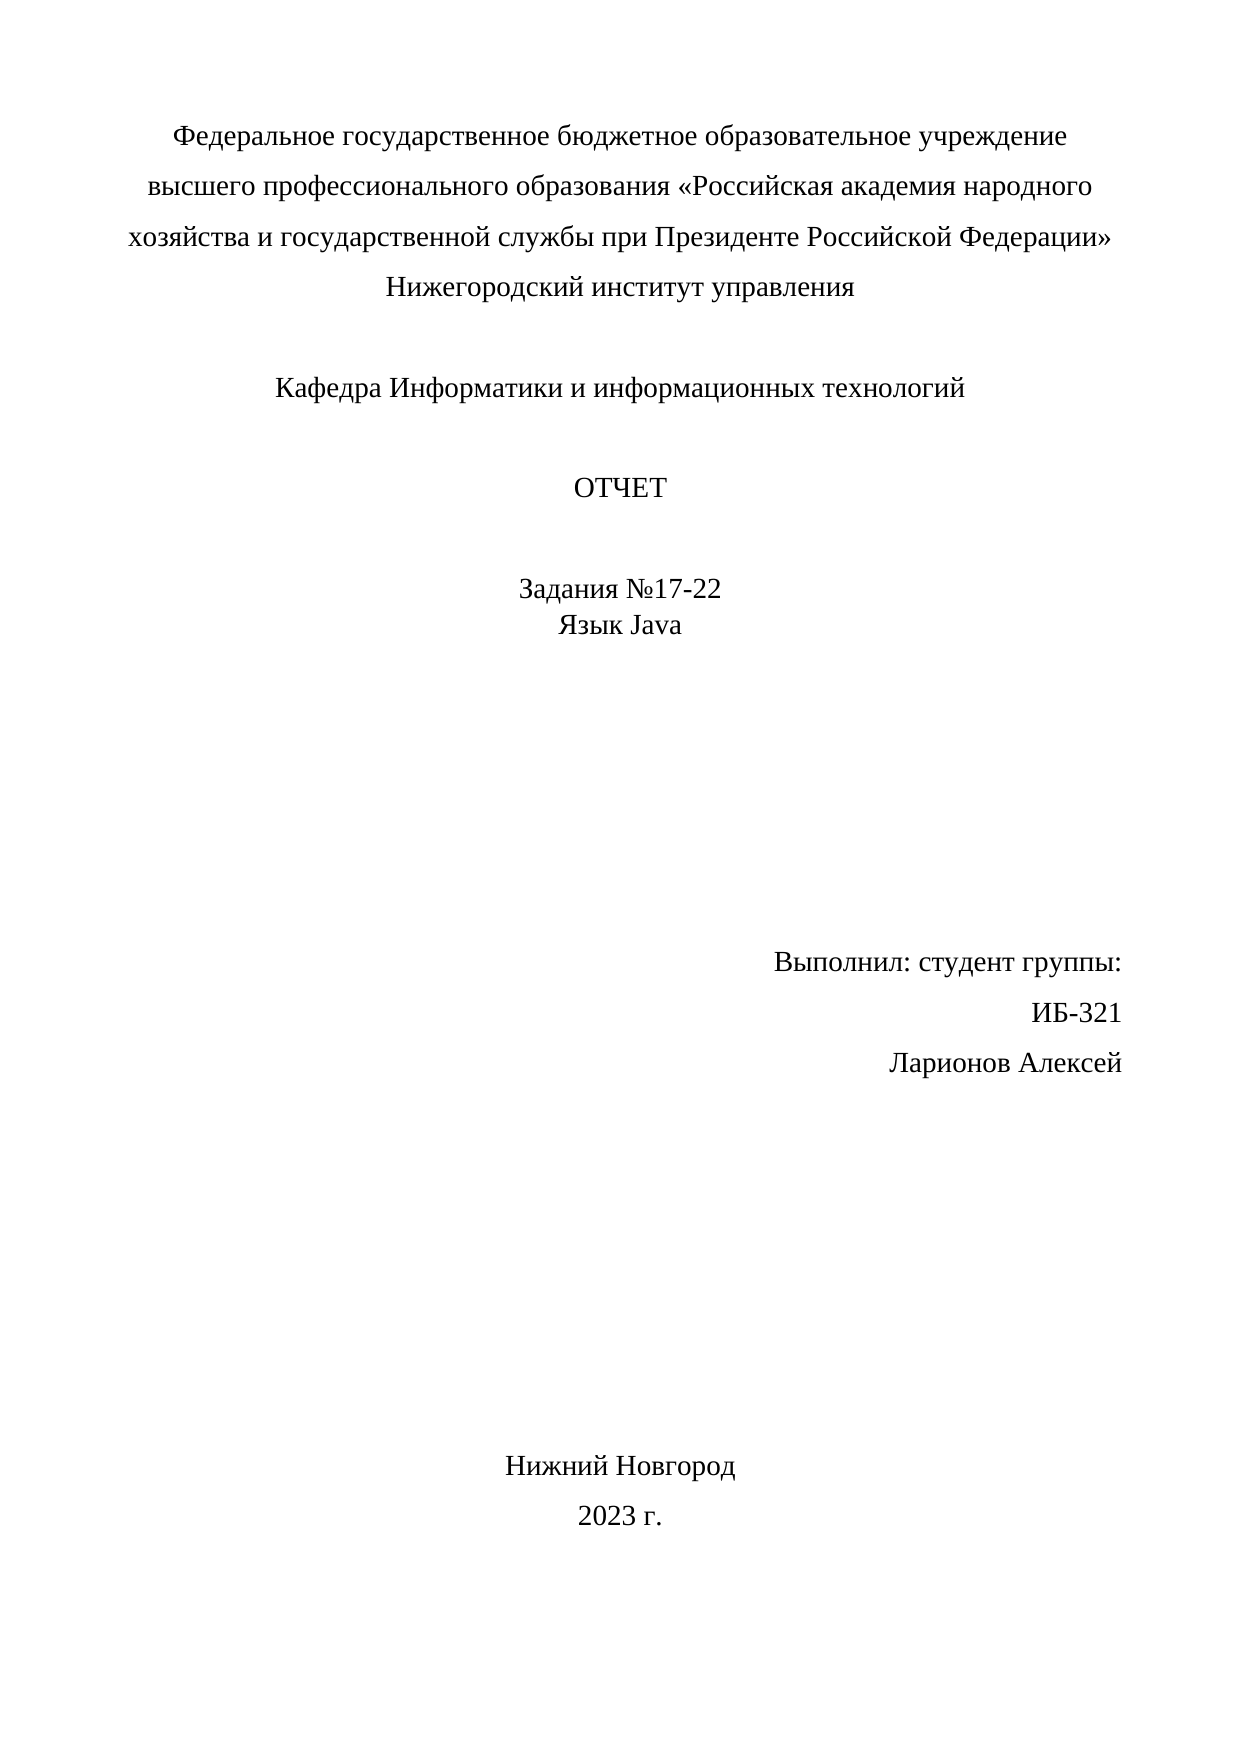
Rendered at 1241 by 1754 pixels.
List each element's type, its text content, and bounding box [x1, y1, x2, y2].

text Кафедра Информатики и информационных технологий [118, 370, 1122, 403]
text Нижегородский институт управления [118, 269, 1122, 303]
text ИБ-321 [118, 995, 1122, 1028]
text Выполнил: студент группы: [118, 944, 1122, 978]
text Ларионов Алексей [118, 1045, 1122, 1079]
text 2023 г. [118, 1498, 1122, 1531]
text Задания №17-22 [118, 571, 1122, 604]
text Федеральное государственное бюджетное образовательное учреждение высшего профессионального образования «Российская академия народного хозяйства и государственной службы при Президенте Российской Федерации» [118, 118, 1122, 252]
text Нижний Новгород [118, 1448, 1122, 1481]
text Язык Java [118, 607, 1122, 640]
text ОТЧЕТ [118, 470, 1122, 504]
